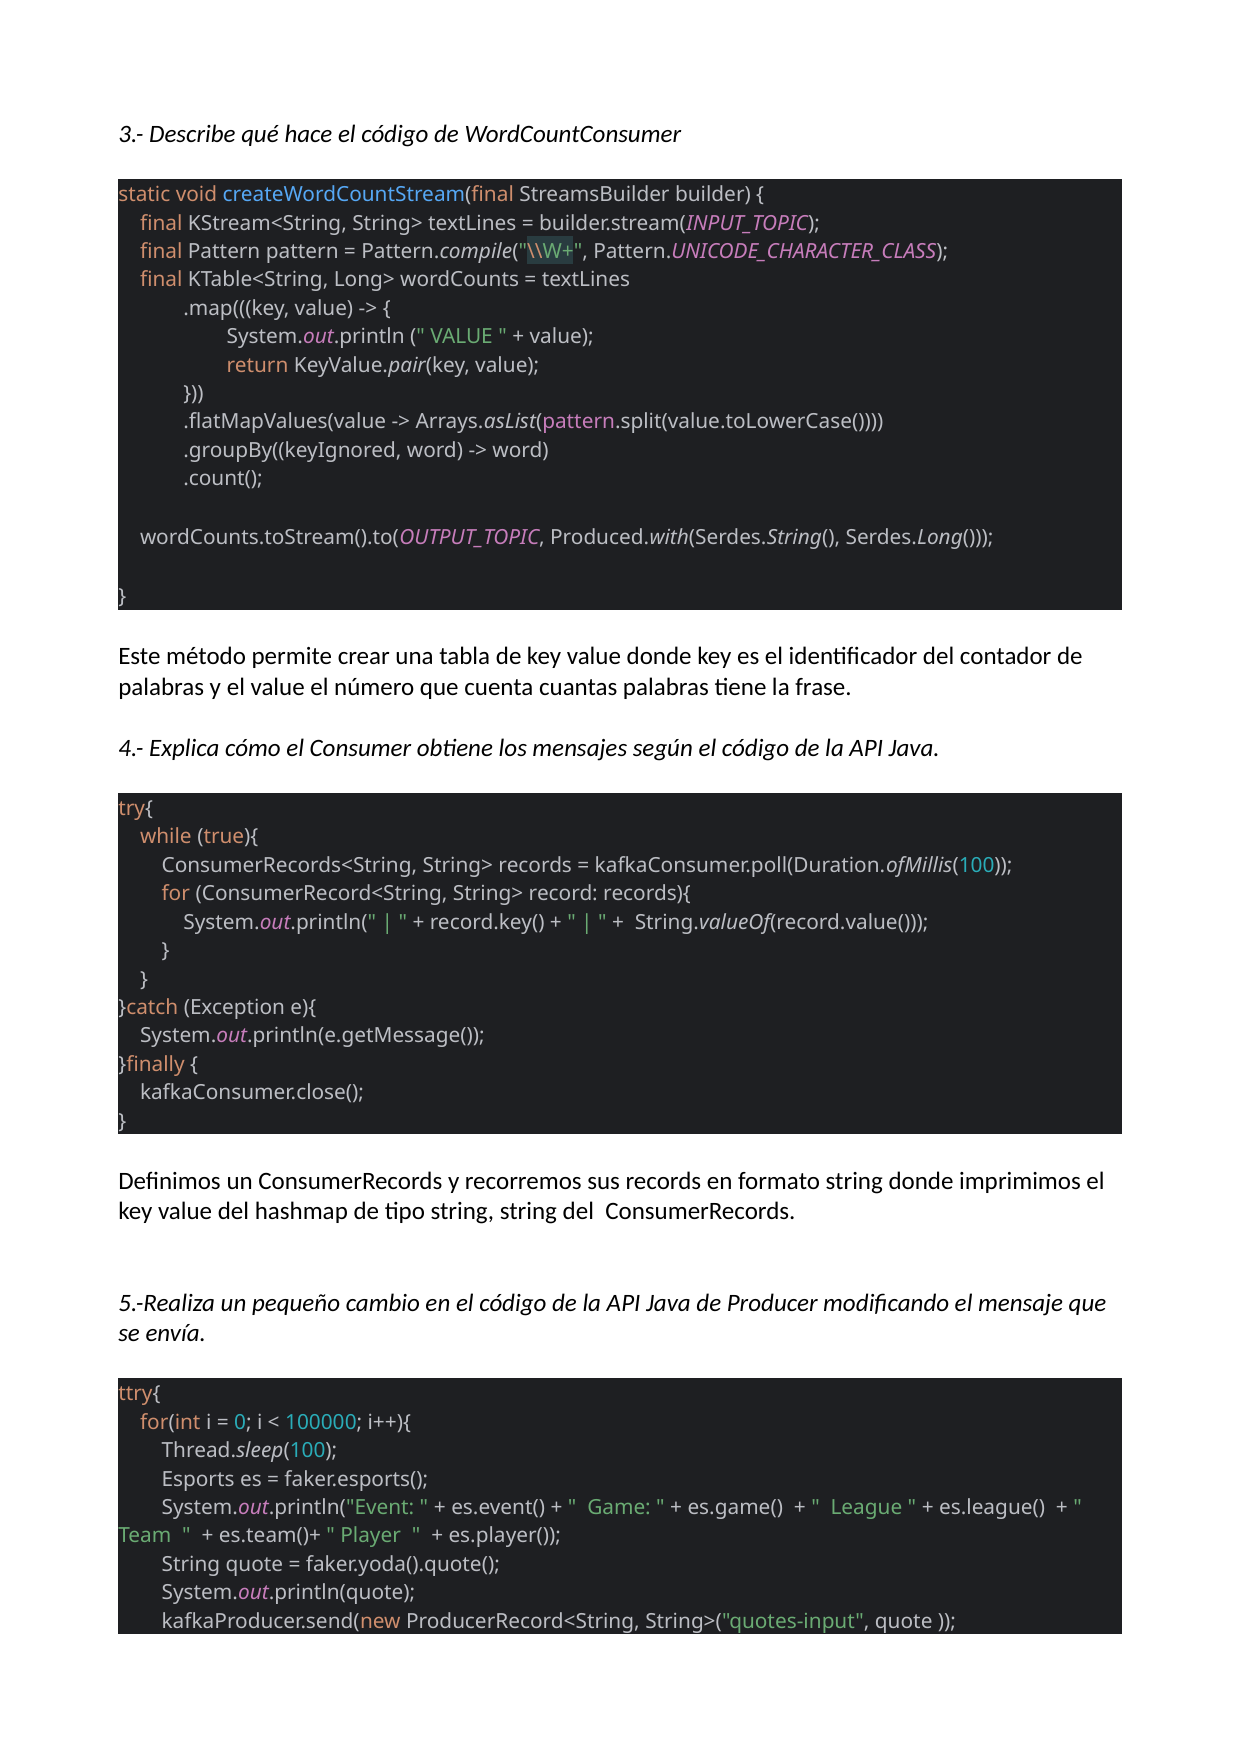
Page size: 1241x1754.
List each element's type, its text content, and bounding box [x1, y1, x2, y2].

text try{ while (true){ ConsumerRecords<String, String> records = kafkaConsumer.poll(Duration.ofMillis(100)); for (ConsumerRecord<String, String> record: records){ System.out.println(" | " + record.key() + " | " + String.valueOf(record.value())); } } }catch (Exception e){ System.out.println(e.getMessage()); }finally { kafkaConsumer.close(); } [118, 793, 1122, 1134]
text Este método permite crear una tabla de key value donde key es el identificador del contador de palabras y el value el número que cuenta cuantas palabras tiene la frase. [118, 640, 1122, 701]
text 3.- Describe qué hace el código de WordCountConsumer [118, 118, 1122, 149]
text ttry{ for(int i = 0; i < 100000; i++){ Thread.sleep(100); Esports es = faker.esports(); System.out.println("Event: " + es.event() + " Game: " + es.game() + " League " + es.league() + " Team " + es.team()+ " Player " + es.player()); String quote = faker.yoda().quote(); System.out.println(quote); kafkaProducer.send(new ProducerRecord<String, String>("quotes-input", quote )); [118, 1378, 1122, 1634]
text static void createWordCountStream(final StreamsBuilder builder) { final KStream<String, String> textLines = builder.stream(INPUT_TOPIC); final Pattern pattern = Pattern.compile("\\W+", Pattern.UNICODE_CHARACTER_CLASS); final KTable<String, Long> wordCounts = textLines .map(((key, value) -> { System.out.println (" VALUE " + value); return KeyValue.pair(key, value); })) .flatMapValues(value -> Arrays.asList(pattern.split(value.toLowerCase()))) .groupBy((keyIgnored, word) -> word) .count(); wordCounts.toStream().to(OUTPUT_TOPIC, Produced.with(Serdes.String(), Serdes.Long())); } [118, 179, 1122, 610]
text Definimos un ConsumerRecords y recorremos sus records en formato string donde imprimimos el key value del hashmap de tipo string, string del ConsumerRecords. [118, 1165, 1122, 1226]
text 5.-Realiza un pequeño cambio en el código de la API Java de Producer modificando el mensaje que se envía. [118, 1287, 1122, 1348]
text 4.- Explica cómo el Consumer obtiene los mensajes según el código de la API Java. [118, 732, 1122, 762]
